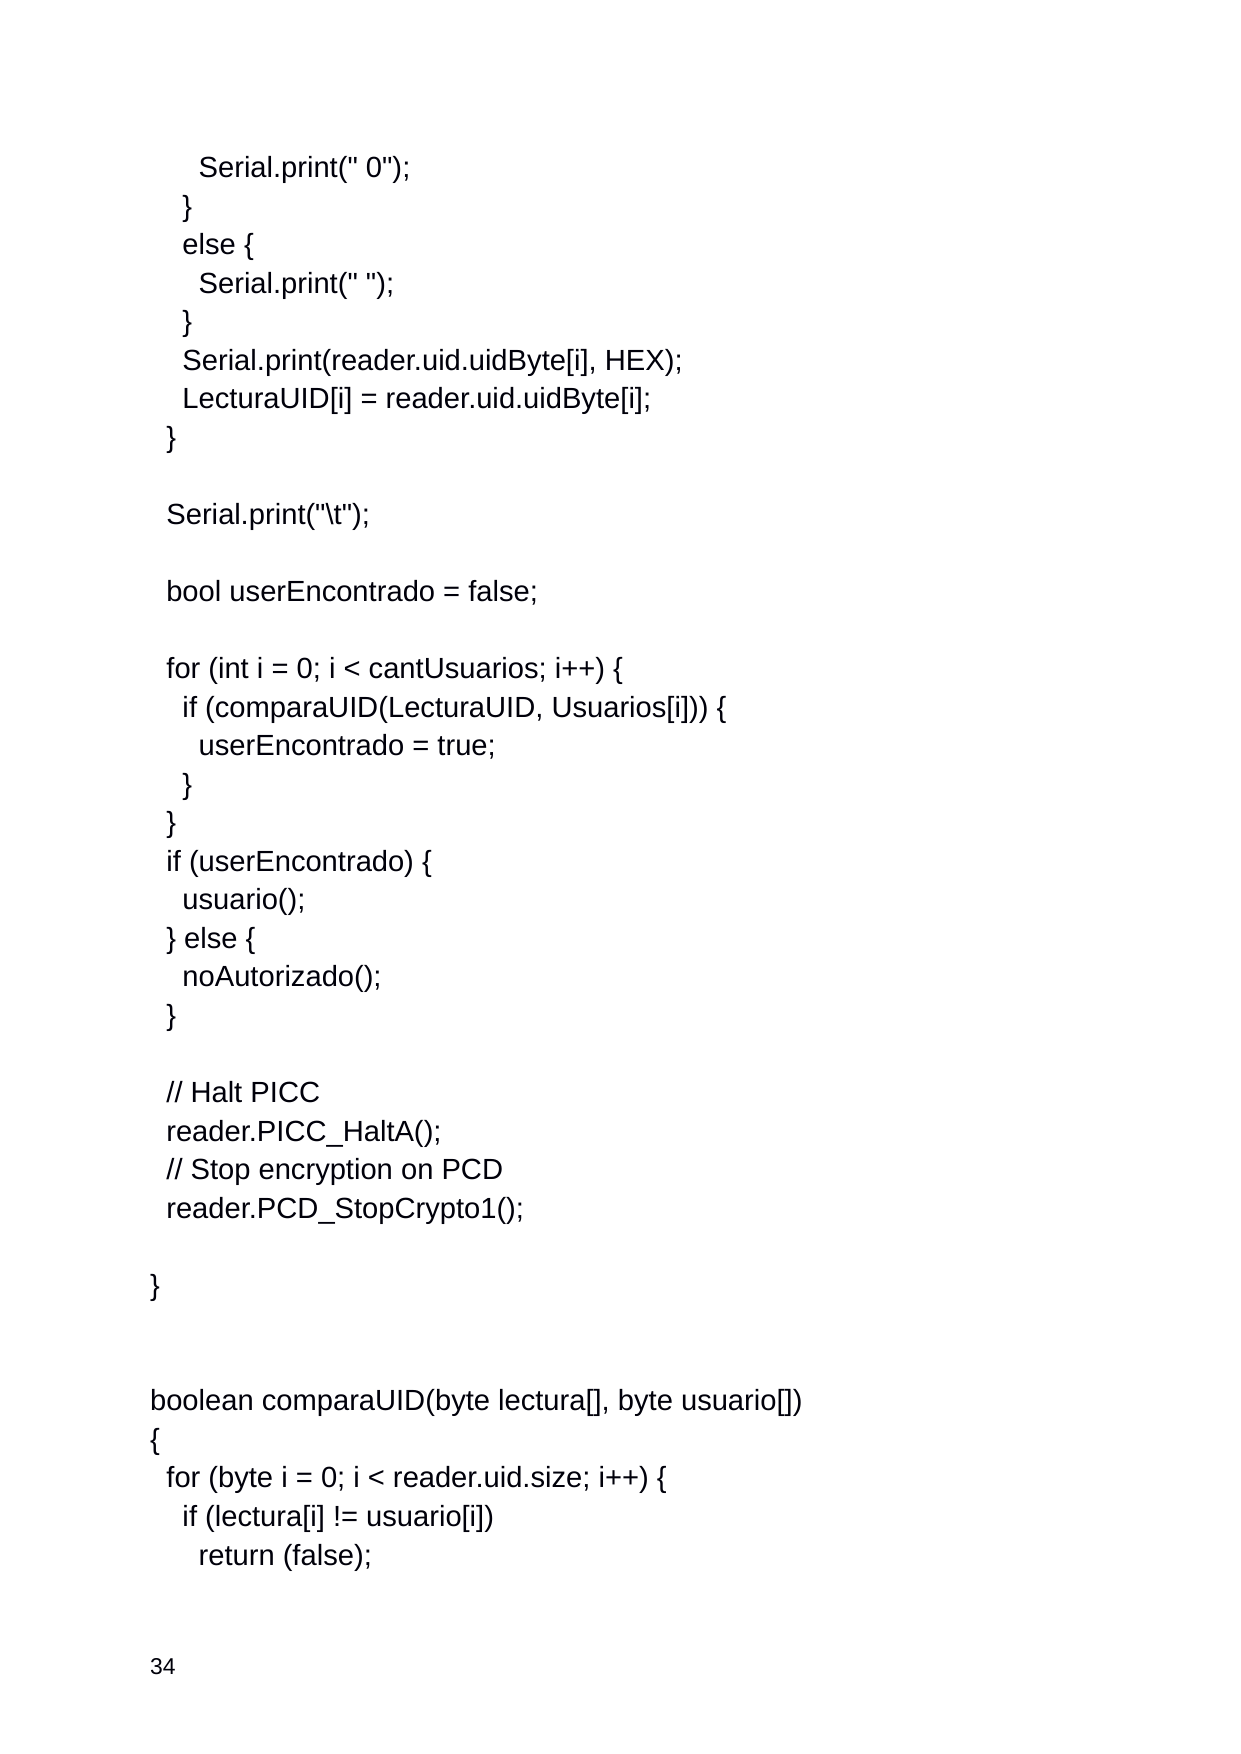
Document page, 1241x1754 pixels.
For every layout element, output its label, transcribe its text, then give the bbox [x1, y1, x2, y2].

text LecturaUID[i] = reader.uid.uidByte[i]; [150, 381, 1090, 415]
text usuario(); [150, 882, 1090, 916]
text if (lectura[i] != usuario[i]) [150, 1499, 1090, 1532]
text } [150, 767, 1090, 800]
text Serial.print(" "); [150, 266, 1090, 299]
text } [150, 998, 1090, 1031]
text // Stop encryption on PCD [150, 1152, 1090, 1186]
text } [150, 805, 1090, 839]
text bool userEncontrado = false; [150, 574, 1090, 607]
text Serial.print(reader.uid.uidByte[i], HEX); [150, 343, 1090, 376]
text } [150, 420, 1090, 453]
text if (comparaUID(LecturaUID, Usuarios[i])) { [150, 689, 1090, 723]
text Serial.print(" 0"); [150, 150, 1090, 183]
text reader.PCD_StopCrypto1(); [150, 1191, 1090, 1224]
text // Halt PICC [150, 1075, 1090, 1108]
text } else { [150, 921, 1090, 954]
text Serial.print("\t"); [150, 497, 1090, 530]
text { [150, 1422, 1090, 1455]
text } [150, 1268, 1090, 1301]
text noAutorizado(); [150, 959, 1090, 993]
text } [150, 304, 1090, 338]
text if (userEncontrado) { [150, 844, 1090, 877]
text for (byte i = 0; i < reader.uid.size; i++) { [150, 1460, 1090, 1494]
text for (int i = 0; i < cantUsuarios; i++) { [150, 651, 1090, 684]
text return (false); [150, 1537, 1090, 1571]
text else { [150, 227, 1090, 261]
text reader.PICC_HaltA(); [150, 1113, 1090, 1147]
text } [150, 188, 1090, 222]
text boolean comparaUID(byte lectura[], byte usuario[]) [150, 1383, 1090, 1417]
text userEncontrado = true; [150, 728, 1090, 762]
